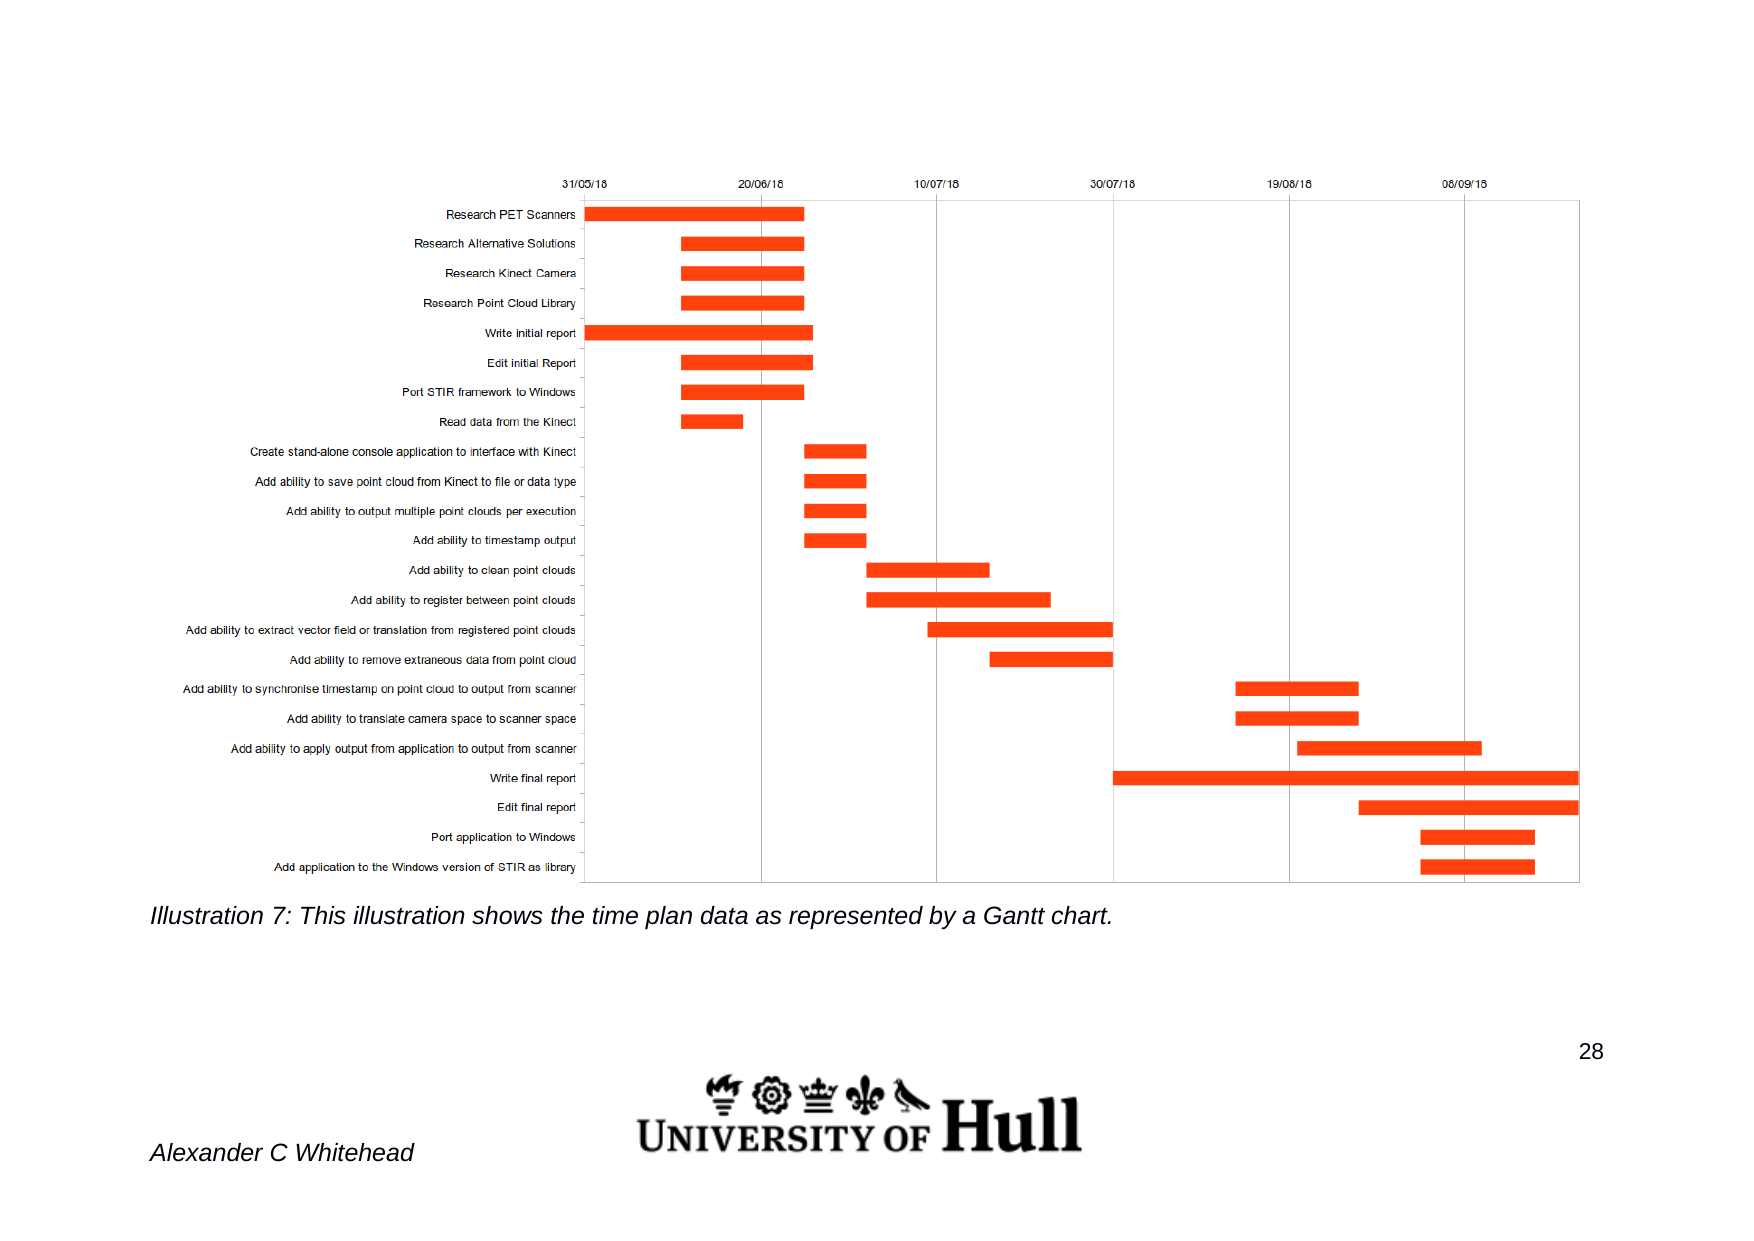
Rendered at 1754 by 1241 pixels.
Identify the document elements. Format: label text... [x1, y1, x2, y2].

picture [630, 1064, 1091, 1162]
picture [150, 162, 1604, 896]
text Illustration 7: This illustration shows the time plan data as represented by a Gantt chart. [150, 896, 1604, 929]
